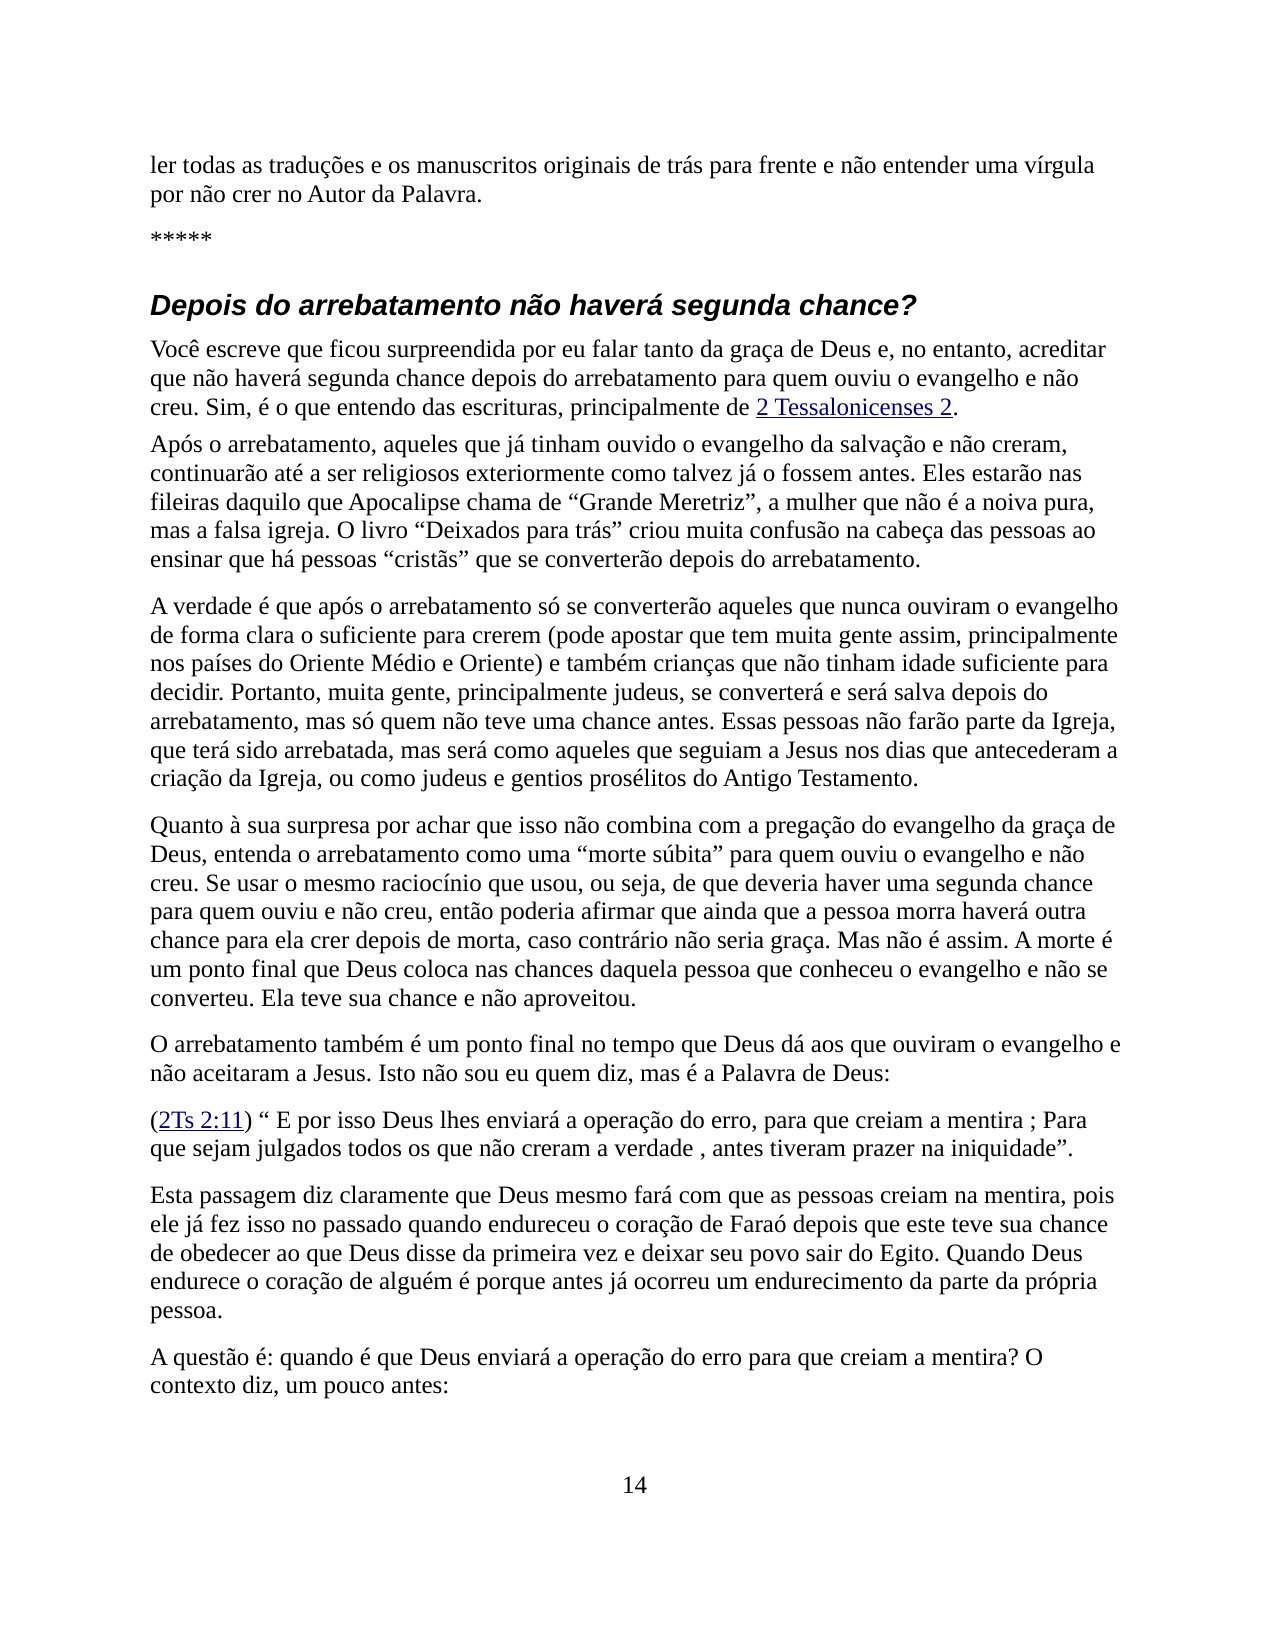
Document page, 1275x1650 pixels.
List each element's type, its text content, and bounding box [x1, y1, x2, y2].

text Você escreve que ficou surpreendida por eu falar tanto da graça de Deus e, no entanto, acreditar que não haverá segunda chance depois do arrebatamento para quem ouviu o evangelho e não creu. Sim, é o que entendo das escrituras, principalmente de 2 Tessalonicenses 2. [150, 334, 1125, 420]
text Após o arrebatamento, aqueles que já tinham ouvido o evangelho da salvação e não creram, continuarão até a ser religiosos exteriormente como talvez já o fossem antes. Eles estarão nas fileiras daquilo que Apocalipse chama de “Grande Meretriz”, a mulher que não é a noiva pura, mas a falsa igreja. O livro “Deixados para trás” criou muita confusão na cabeça das pessoas ao ensinar que há pessoas “cristãs” que se converterão depois do arrebatamento. [150, 429, 1125, 573]
text O arrebatamento também é um ponto final no tempo que Deus dá aos que ouviram o evangelho e não aceitaram a Jesus. Isto não sou eu quem diz, mas é a Palavra de Deus: [150, 1029, 1125, 1087]
text ***** [150, 225, 1125, 254]
text A questão é: quando é que Deus enviará a operação do erro para que creiam a mentira? O contexto diz, um pouco antes: [150, 1342, 1125, 1399]
subtitle Depois do arrebatamento não haverá segunda chance? [150, 288, 1125, 322]
text ler todas as traduções e os manuscritos originais de trás para frente e não entender uma vírgula por não crer no Autor da Palavra. [150, 150, 1125, 207]
text (2Ts 2:11) “ E por isso Deus lhes enviará a operação do erro, para que creiam a mentira ; Para que sejam julgados todos os que não creram a verdade , antes tiveram prazer na iniquidade”. [150, 1105, 1125, 1162]
text Quanto à sua surpresa por achar que isso não combina com a pregação do evangelho da graça de Deus, entenda o arrebatamento como uma “morte súbita” para quem ouviu o evangelho e não creu. Se usar o mesmo raciocínio que usou, ou seja, de que deveria haver uma segunda chance para quem ouviu e não creu, então poderia afirmar que ainda que a pessoa morra haverá outra chance para ela crer depois de morta, caso contrário não seria graça. Mas não é assim. A morte é um ponto final que Deus coloca nas chances daquela pessoa que conheceu o evangelho e não se converteu. Ela teve sua chance e não aproveitou. [150, 810, 1125, 1011]
text A verdade é que após o arrebatamento só se converterão aqueles que nunca ouviram o evangelho de forma clara o suficiente para crerem (pode apostar que tem muita gente assim, principalmente nos países do Oriente Médio e Oriente) e também crianças que não tinham idade suficiente para decidir. Portanto, muita gente, principalmente judeus, se converterá e será salva depois do arrebatamento, mas só quem não teve uma chance antes. Essas pessoas não farão parte da Igreja, que terá sido arrebatada, mas será como aqueles que seguiam a Jesus nos dias que antecederam a criação da Igreja, ou como judeus e gentios prosélitos do Antigo Testamento. [150, 591, 1125, 792]
text Esta passagem diz claramente que Deus mesmo fará com que as pessoas creiam na mentira, pois ele já fez isso no passado quando endureceu o coração de Faraó depois que este teve sua chance de obedecer ao que Deus disse da primeira vez e deixar seu povo sair do Egito. Quando Deus endurece o coração de alguém é porque antes já ocorreu um endurecimento da parte da própria pessoa. [150, 1180, 1125, 1324]
